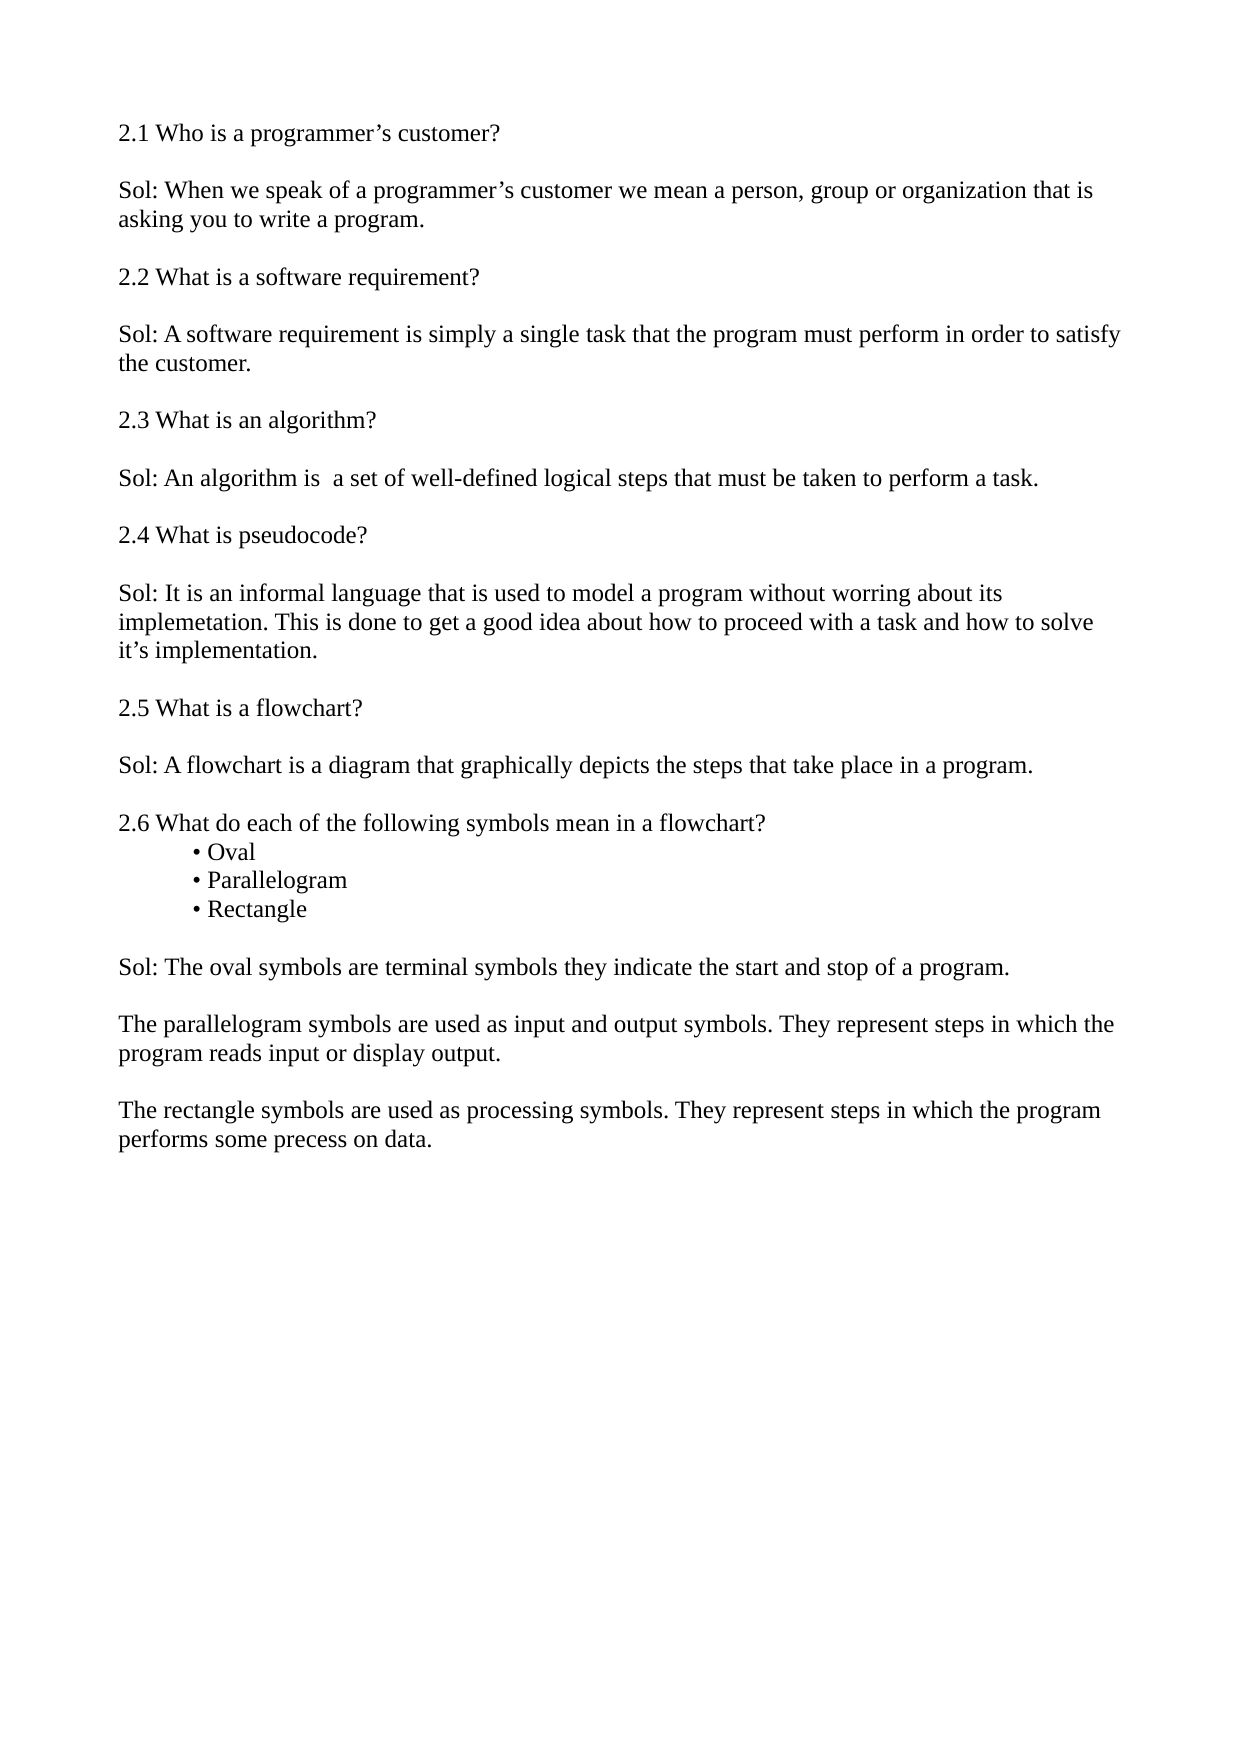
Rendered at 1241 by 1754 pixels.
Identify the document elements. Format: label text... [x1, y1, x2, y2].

text Sol: It is an informal language that is used to model a program without worring about its implemetation. This is done to get a good idea about how to proceed with a task and how to solve it’s implementation. [118, 578, 1122, 664]
text 2.2 What is a software requirement? [118, 262, 1122, 291]
text 2.3 What is an algorithm? [118, 406, 1122, 434]
text Sol: When we speak of a programmer’s customer we mean a person, group or organization that is asking you to write a program. [118, 176, 1122, 233]
text Sol: A flowchart is a diagram that graphically depicts the steps that take place in a program. [118, 751, 1122, 779]
text 2.1 Who is a programmer’s customer? [118, 118, 1122, 147]
text • Parallelogram [118, 866, 1122, 894]
text 2.6 What do each of the following symbols mean in a flowchart? [118, 808, 1122, 837]
text Sol: An algorithm is a set of well-defined logical steps that must be taken to perform a task. [118, 463, 1122, 492]
text 2.5 What is a flowchart? [118, 693, 1122, 722]
text 2.4 What is pseudocode? [118, 521, 1122, 549]
text The rectangle symbols are used as processing symbols. They represent steps in which the program performs some precess on data. [118, 1096, 1122, 1153]
text • Rectangle [118, 894, 1122, 923]
text • Oval [118, 837, 1122, 866]
text Sol: The oval symbols are terminal symbols they indicate the start and stop of a program. [118, 952, 1122, 981]
text Sol: A software requirement is simply a single task that the program must perform in order to satisfy the customer. [118, 319, 1122, 377]
text The parallelogram symbols are used as input and output symbols. They represent steps in which the program reads input or display output. [118, 1009, 1122, 1067]
